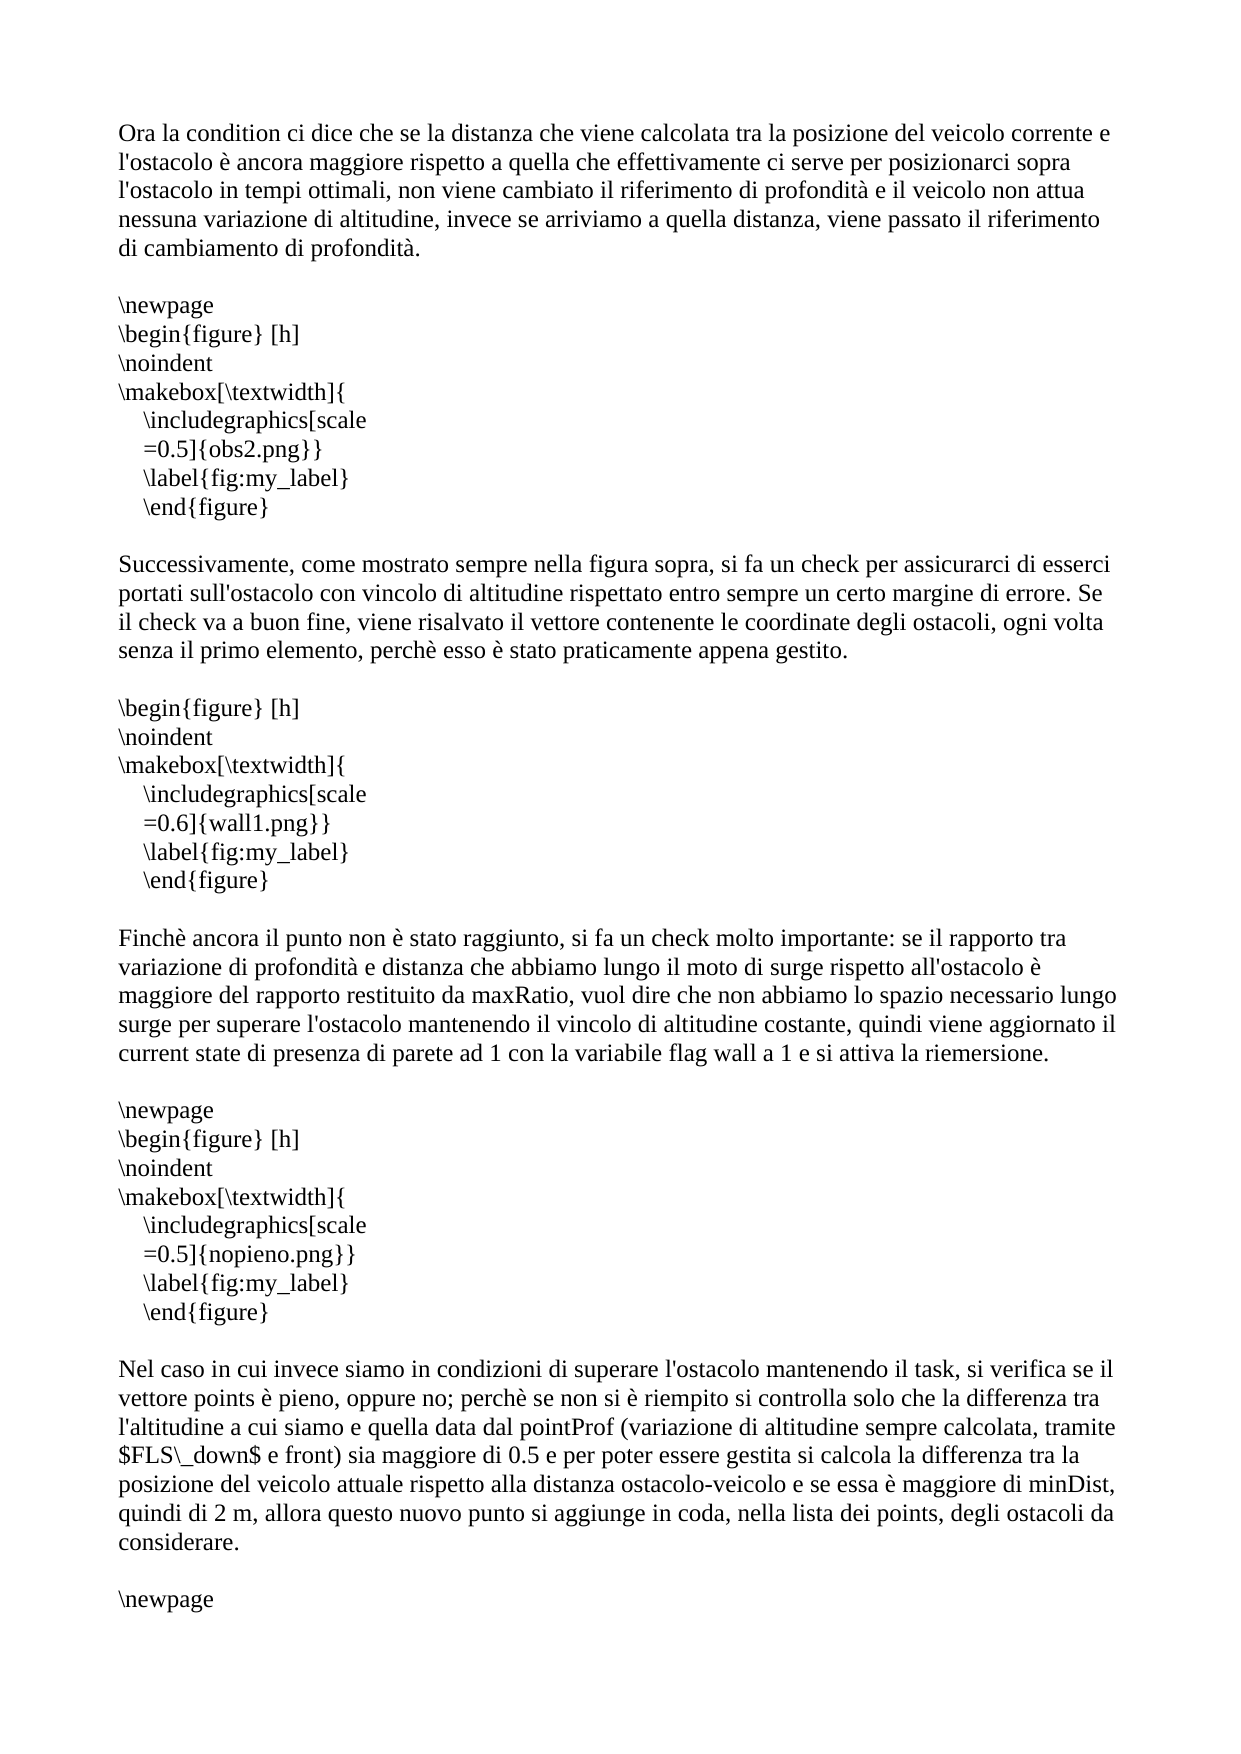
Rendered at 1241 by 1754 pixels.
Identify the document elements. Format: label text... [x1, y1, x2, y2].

text Ora la condition ci dice che se la distanza che viene calcolata tra la posizione del veicolo corrente e l'ostacolo è ancora maggiore rispetto a quella che effettivamente ci serve per posizionarci sopra l'ostacolo in tempi ottimali, non viene cambiato il riferimento di profondità e il veicolo non attua nessuna variazione di altitudine, invece se arriviamo a quella distanza, viene passato il riferimento di cambiamento di profondità. \newpage \begin{figure} [h] \noindent \makebox[\textwidth]{ \includegraphics[scale =0.5]{obs2.png}} \label{fig:my_label} \end{figure} Successivamente, come mostrato sempre nella figura sopra, si fa un check per assicurarci di esserci portati sull'ostacolo con vincolo di altitudine rispettato entro sempre un certo margine di errore. Se il check va a buon fine, viene risalvato il vettore contenente le coordinate degli ostacoli, ogni volta senza il primo elemento, perchè esso è stato praticamente appena gestito. \begin{figure} [h] \noindent \makebox[\textwidth]{ \includegraphics[scale =0.6]{wall1.png}} \label{fig:my_label} \end{figure} Finchè ancora il punto non è stato raggiunto, si fa un check molto importante: se il rapporto tra variazione di profondità e distanza che abbiamo lungo il moto di surge rispetto all'ostacolo è maggiore del rapporto restituito da maxRatio, vuol dire che non abbiamo lo spazio necessario lungo surge per superare l'ostacolo mantenendo il vincolo di altitudine costante, quindi viene aggiornato il current state di presenza di parete ad 1 con la variabile flag wall a 1 e si attiva la riemersione. \newpage \begin{figure} [h] \noindent \makebox[\textwidth]{ \includegraphics[scale =0.5]{nopieno.png}} \label{fig:my_label} \end{figure} Nel caso in cui invece siamo in condizioni di superare l'ostacolo mantenendo il task, si verifica se il vettore points è pieno, oppure no; perchè se non si è riempito si controlla solo che la differenza tra l'altitudine a cui siamo e quella data dal pointProf (variazione di altitudine sempre calcolata, tramite $FLS\_down$ e front) sia maggiore di 0.5 e per poter essere gestita si calcola la differenza tra la posizione del veicolo attuale rispetto alla distanza ostacolo-veicolo e se essa è maggiore di minDist, quindi di 2 m, allora questo nuovo punto si aggiunge in coda, nella lista dei points, degli ostacoli da considerare. \newpage [118, 118, 1122, 1613]
